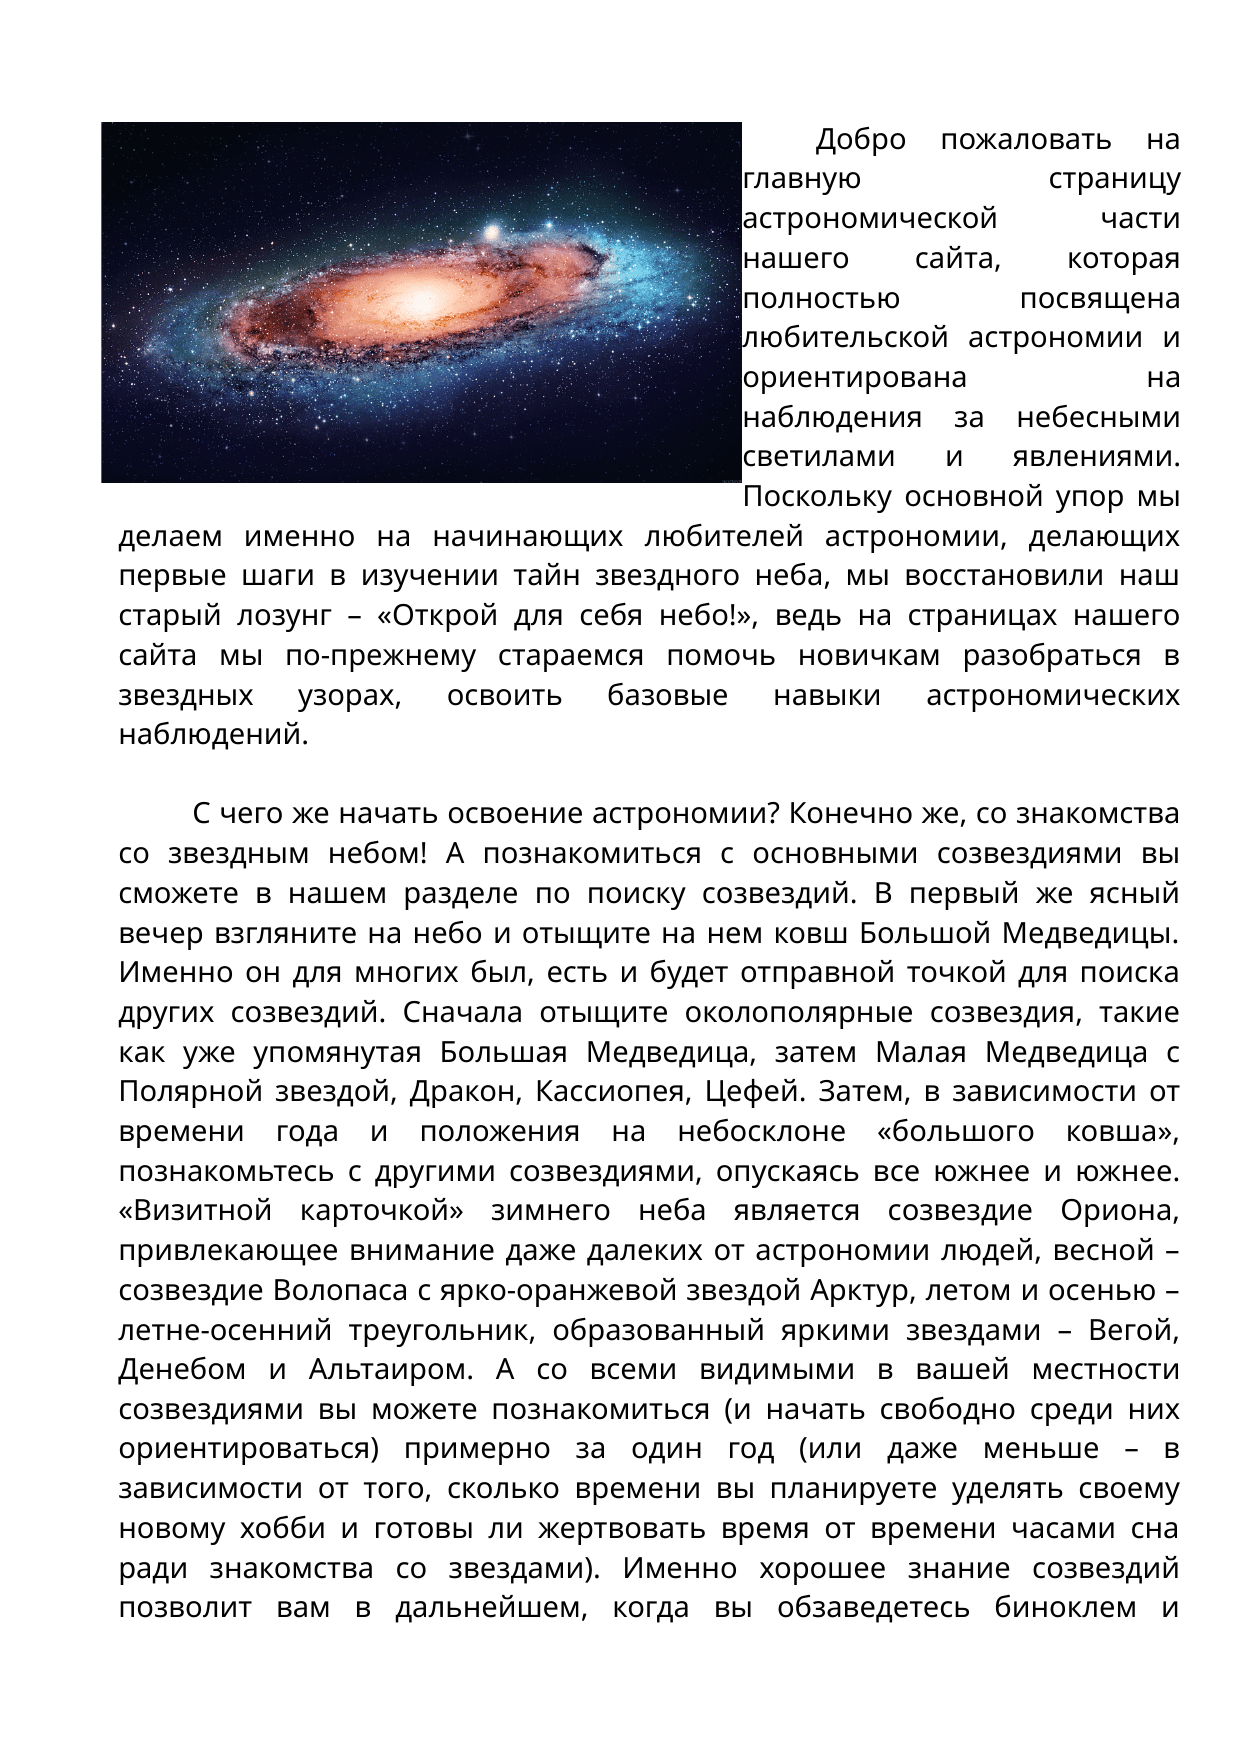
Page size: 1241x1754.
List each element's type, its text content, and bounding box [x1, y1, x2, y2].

picture [101, 122, 742, 483]
text Добро пожаловать на главную страницу астрономической части нашего сайта, которая полностью посвящена любительской астрономии и ориентирована на наблюдения за небесными светилами и явлениями. Поскольку основной упор мы делаем именно на начинающих любителей астрономии, делающих первые шаги в изучении тайн звездного неба, мы восстановили наш старый лозунг – «Открой для себя небо!», ведь на страницах нашего сайта мы по-прежнему стараемся помочь новичкам разобраться в звездных узорах, освоить базовые навыки астрономических наблюдений. [118, 118, 1181, 753]
text С чего же начать освоение астрономии? Конечно же, со знакомства со звездным небом! А познакомиться с основными созвездиями вы сможете в нашем разделе по поиску созвездий. В первый же ясный вечер взгляните на небо и отыщите на нем ковш Большой Медведицы. Именно он для многих был, есть и будет отправной точкой для поиска других созвездий. Сначала отыщите околополярные созвездия, такие как уже упомянутая Большая Медведица, затем Малая Медведица с Полярной звездой, Дракон, Кассиопея, Цефей. Затем, в зависимости от времени года и положения на небосклоне «большого ковша», познакомьтесь с другими созвездиями, опускаясь все южнее и южнее. «Визитной карточкой» зимнего неба является созвездие Ориона, привлекающее внимание даже далеких от астрономии людей, весной – созвездие Волопаса с ярко-оранжевой звездой Арктур, летом и осенью – летне-осенний треугольник, образованный яркими звездами – Вегой, Денебом и Альтаиром. А со всеми видимыми в вашей местности созвездиями вы можете познакомиться (и начать свободно среди них ориентироваться) примерно за один год (или даже меньше – в зависимости от того, сколько времени вы планируете уделять своему новому хобби и готовы ли жертвовать время от времени часами сна ради знакомства со звездами). Именно хорошее знание созвездий позволит вам в дальнейшем, когда вы обзаведетесь биноклем и [118, 793, 1181, 1626]
